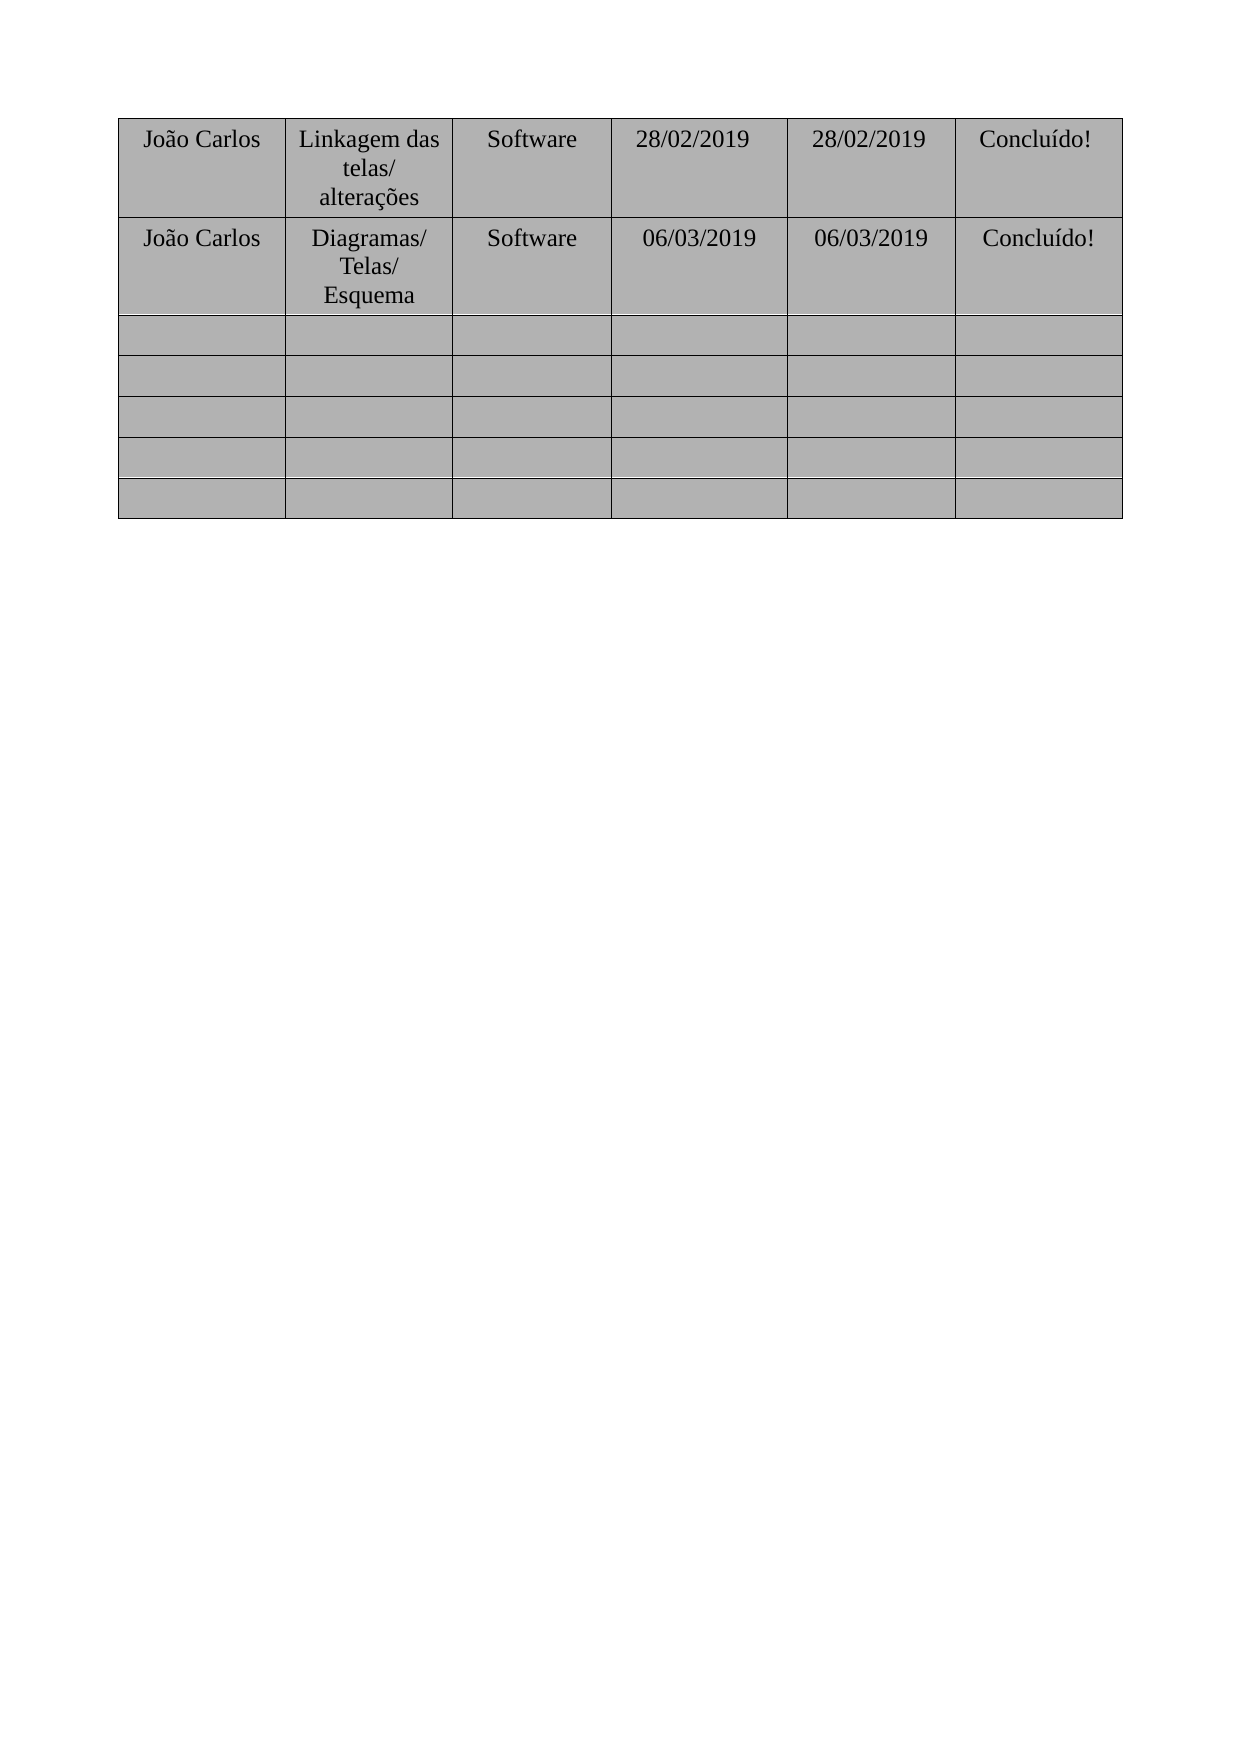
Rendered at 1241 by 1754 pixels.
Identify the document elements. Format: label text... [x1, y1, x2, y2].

table_cell [788, 397, 955, 437]
table_cell [119, 479, 285, 518]
table_cell Concluído! [956, 119, 1122, 216]
table_cell [286, 316, 452, 355]
table_cell [286, 438, 452, 477]
table_cell [788, 356, 955, 396]
table_cell [612, 397, 787, 437]
table_cell [956, 479, 1122, 518]
table_cell [612, 438, 787, 477]
table_cell Software [453, 218, 611, 314]
table_cell [956, 438, 1122, 477]
table_cell [286, 397, 452, 437]
table_cell [119, 438, 285, 477]
table_cell João Carlos [119, 218, 285, 314]
table_cell 28/02/2019 [612, 119, 787, 216]
table_cell [788, 316, 955, 355]
table_cell 06/03/2019 [612, 218, 787, 314]
table_cell [286, 479, 452, 518]
table_cell [453, 316, 611, 355]
table_cell Linkagem das telas/ alterações [286, 119, 452, 216]
table_cell Concluído! [956, 218, 1122, 314]
table_cell [956, 316, 1122, 355]
table_cell [788, 438, 955, 477]
table_cell [286, 356, 452, 396]
table_cell [956, 397, 1122, 437]
table_cell [453, 438, 611, 477]
table_cell [119, 397, 285, 437]
table_cell [788, 479, 955, 518]
table_cell [956, 356, 1122, 396]
table_cell [612, 316, 787, 355]
table_cell João Carlos [119, 119, 285, 216]
table_cell [612, 479, 787, 518]
table_cell Software [453, 119, 611, 216]
table_cell 06/03/2019 [788, 218, 955, 314]
table_cell [453, 479, 611, 518]
table_cell [119, 316, 285, 355]
table_cell 28/02/2019 [788, 119, 955, 216]
table_cell Diagramas/ Telas/ Esquema [286, 218, 452, 314]
table_cell [453, 356, 611, 396]
table_cell [453, 397, 611, 437]
table_cell [119, 356, 285, 396]
table_cell [612, 356, 787, 396]
